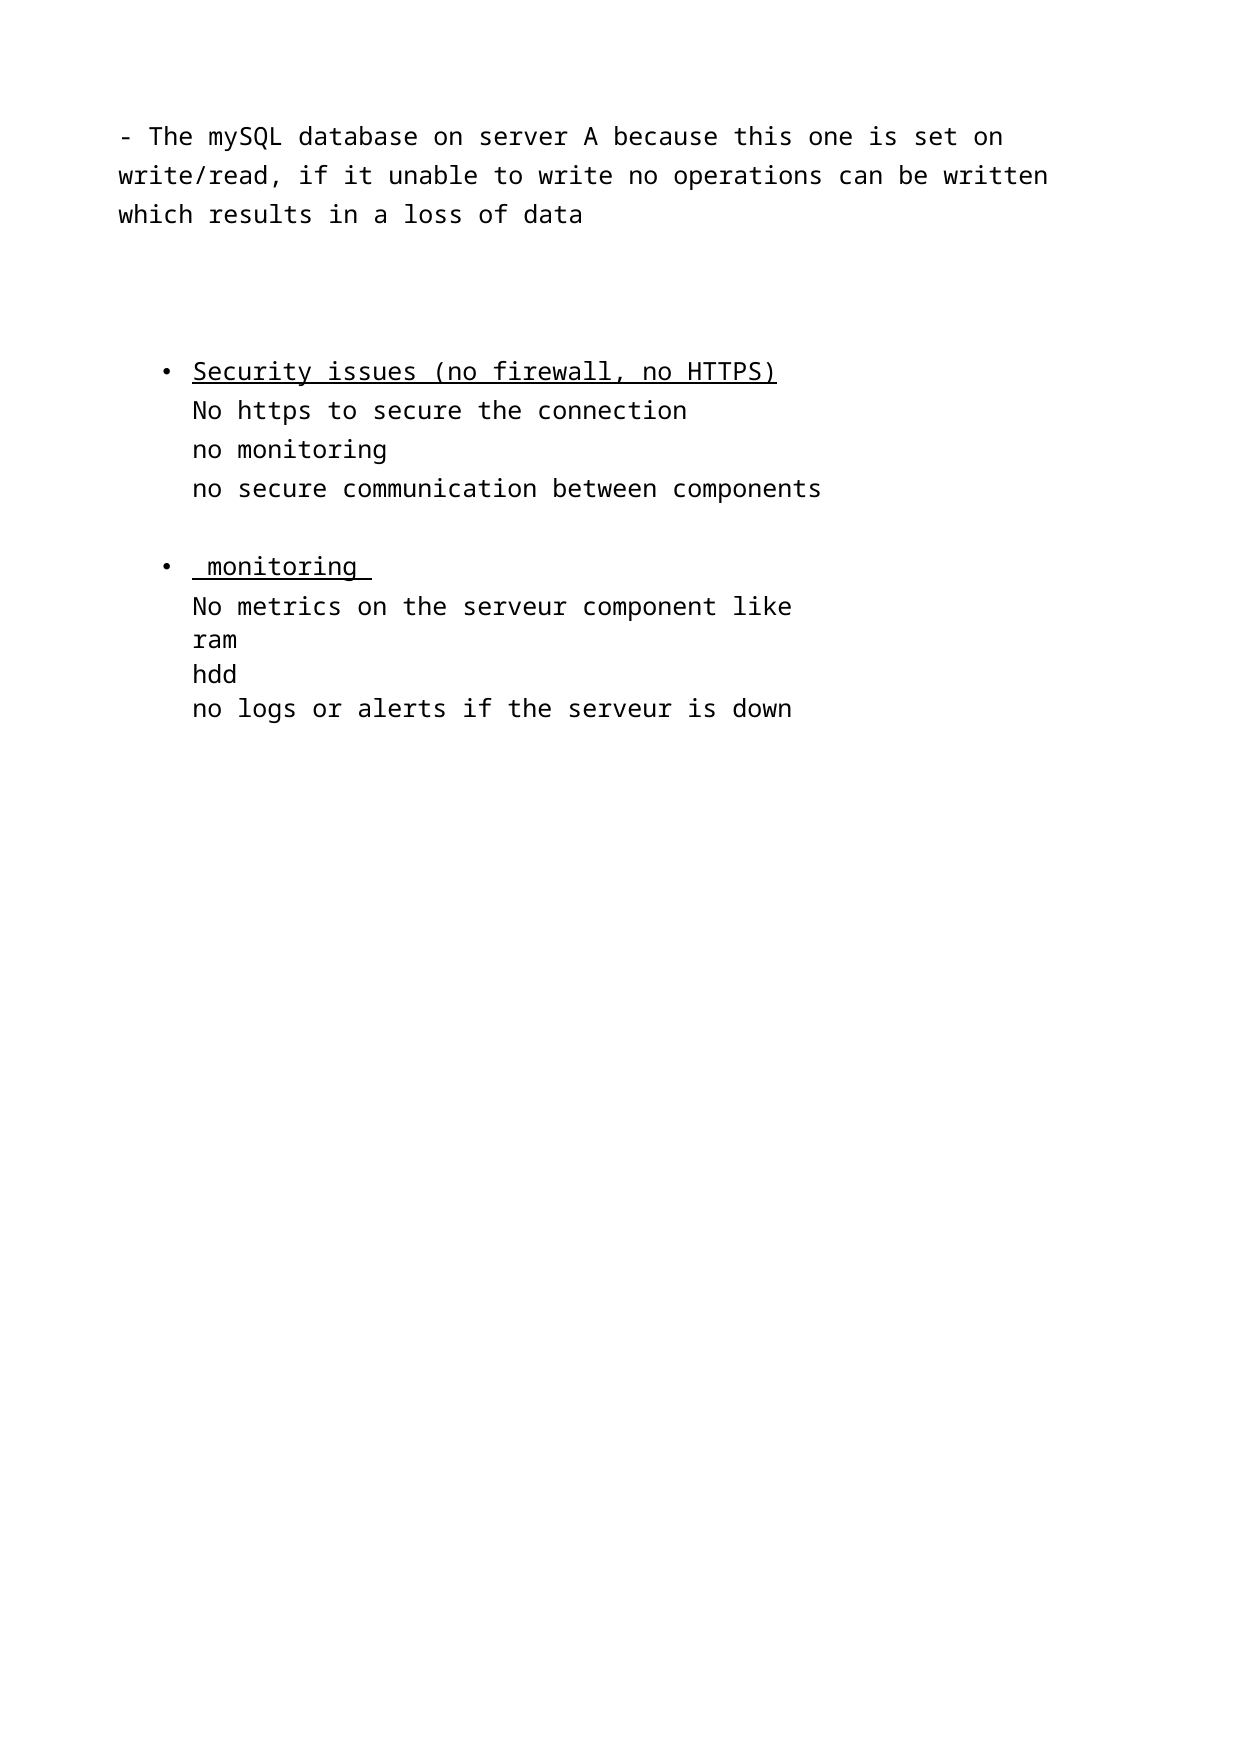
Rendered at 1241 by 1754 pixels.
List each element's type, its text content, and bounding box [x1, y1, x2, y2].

text No metrics on the serveur component like [118, 588, 1122, 622]
text - The mySQL database on server A because this one is set on write/read, if it unable to write no operations can be written which results in a loss of data [118, 118, 1122, 231]
text hdd [118, 656, 1122, 690]
list no monitoring [162, 431, 1122, 466]
text no logs or alerts if the serveur is down [118, 690, 1122, 724]
list Security issues (no firewall, no HTTPS) [162, 353, 1122, 387]
list no secure communication between components [162, 471, 1122, 505]
text ram [118, 622, 1122, 656]
list No https to secure the connection [162, 392, 1122, 426]
list monitoring [162, 549, 1122, 583]
